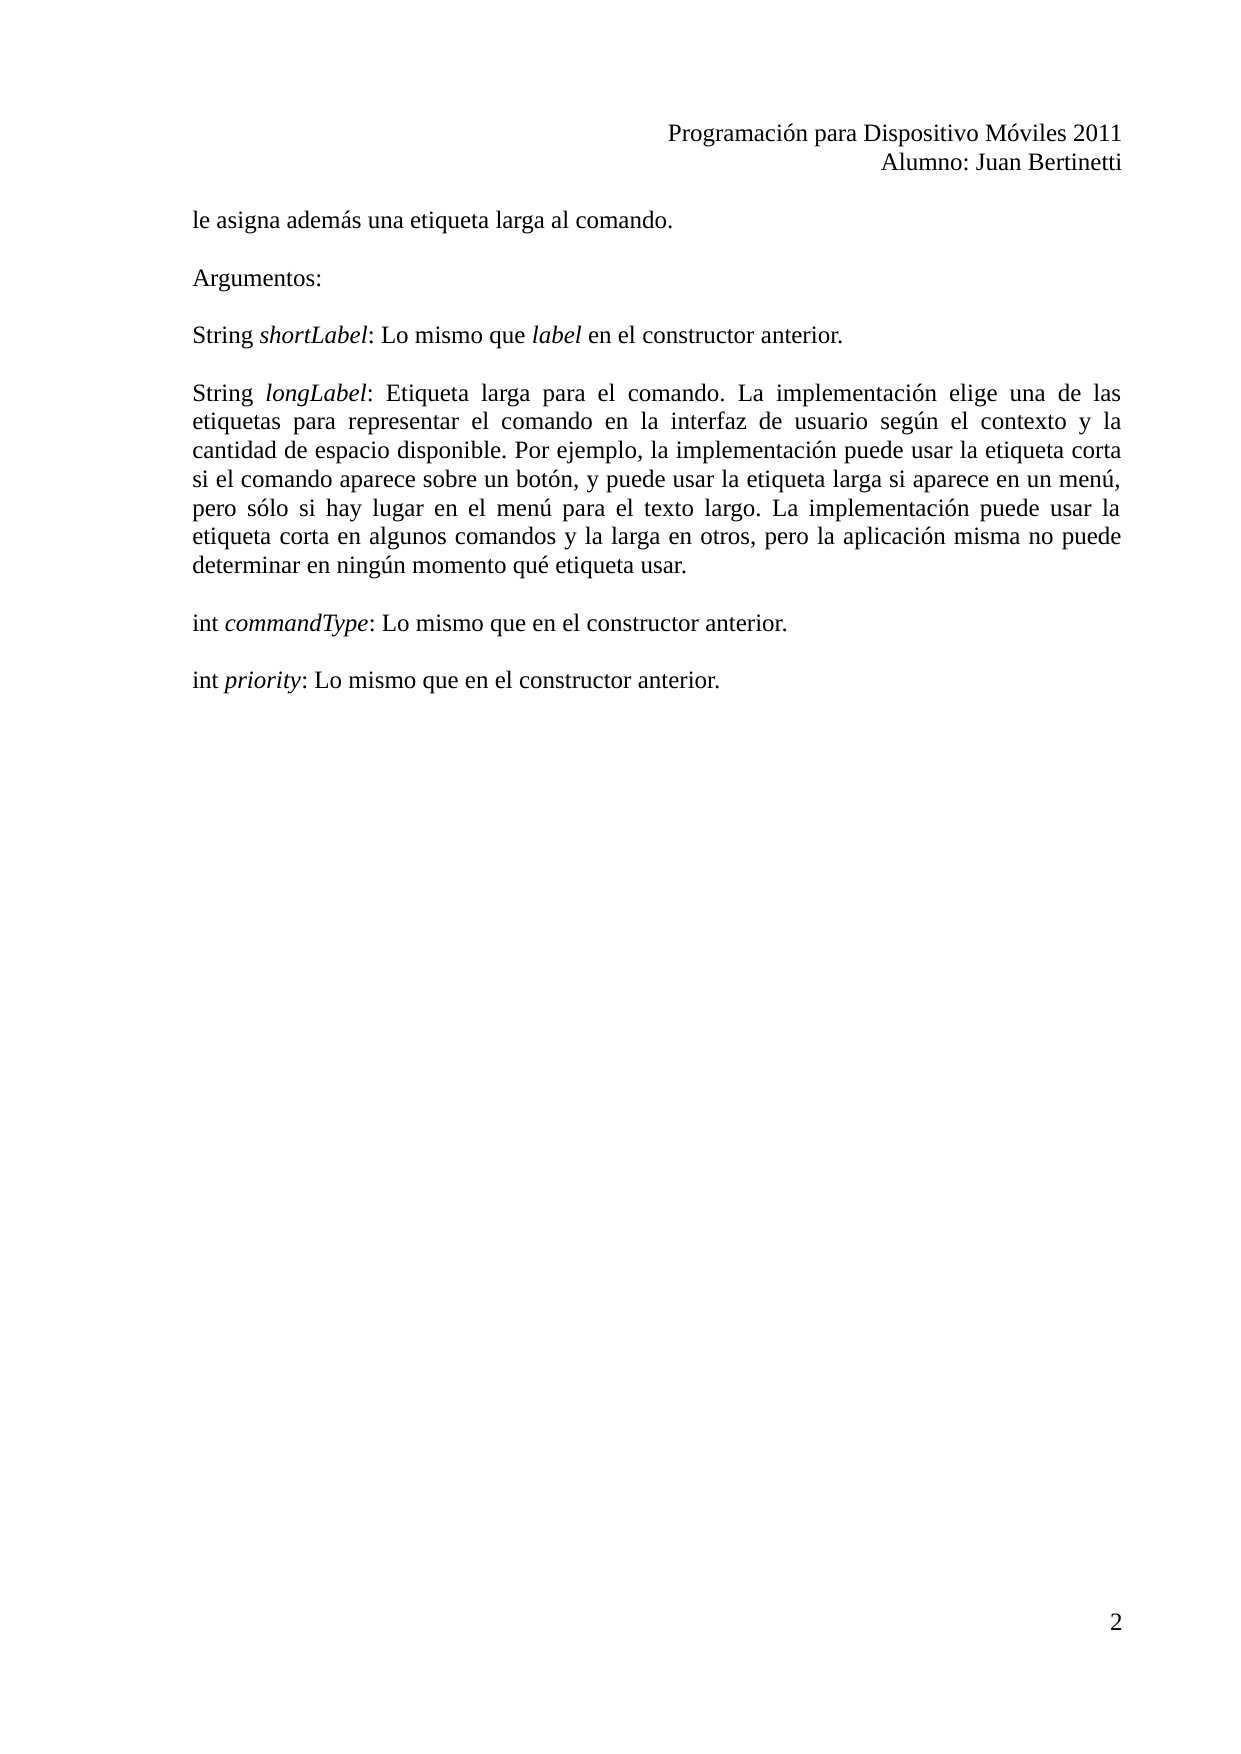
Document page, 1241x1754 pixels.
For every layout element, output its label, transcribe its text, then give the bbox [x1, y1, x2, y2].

text String longLabel: Etiqueta larga para el comando. La implementación elige una de las etiquetas para representar el comando en la interfaz de usuario según el contexto y la cantidad de espacio disponible. Por ejemplo, la implementación puede usar la etiqueta corta si el comando aparece sobre un botón, y puede usar la etiqueta larga si aparece en un menú, pero sólo si hay lugar en el menú para el texto largo. La implementación puede usar la etiqueta corta en algunos comandos y la larga en otros, pero la aplicación misma no puede determinar en ningún momento qué etiqueta usar. [192, 378, 1122, 579]
text int commandType: Lo mismo que en el constructor anterior. [192, 608, 1122, 636]
text le asigna además una etiqueta larga al comando. [192, 205, 1122, 234]
text int priority: Lo mismo que en el constructor anterior. [192, 665, 1122, 694]
text Argumentos: [192, 263, 1122, 291]
text String shortLabel: Lo mismo que label en el constructor anterior. [192, 320, 1122, 349]
